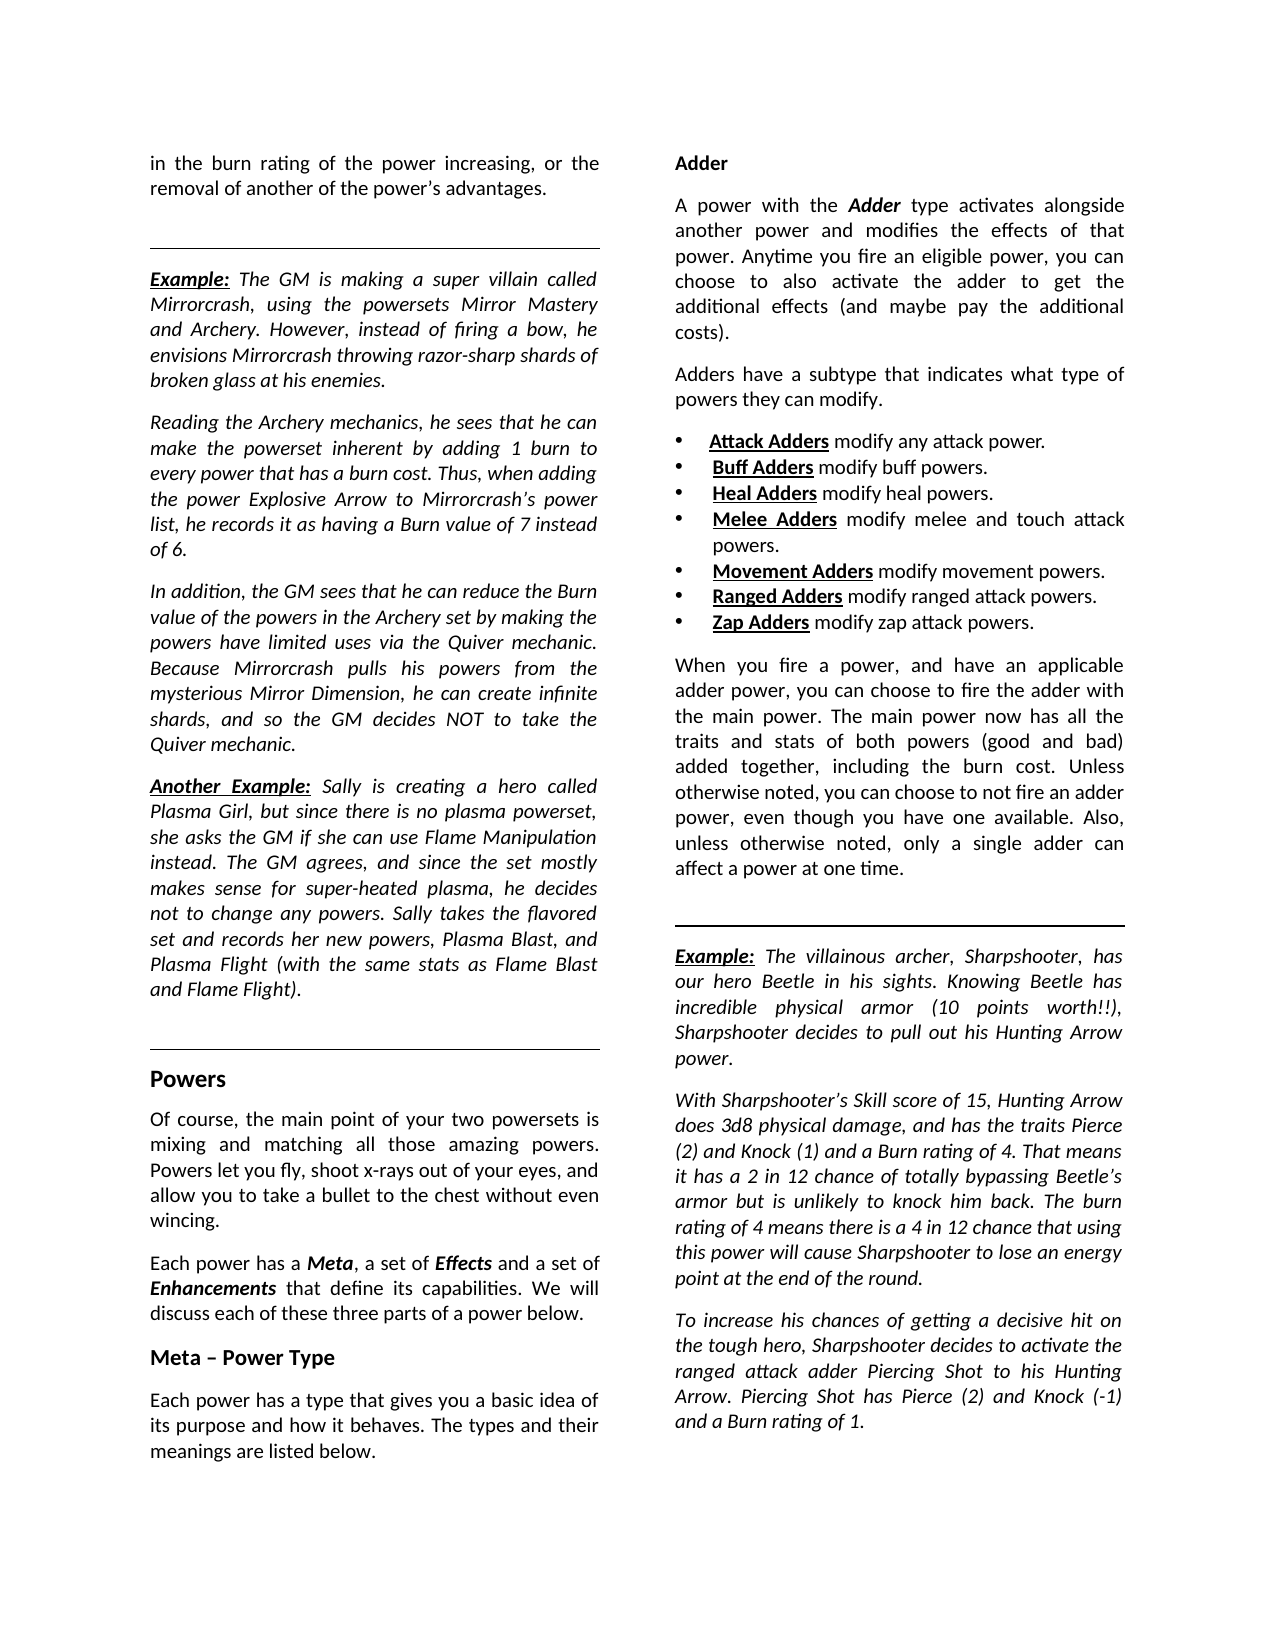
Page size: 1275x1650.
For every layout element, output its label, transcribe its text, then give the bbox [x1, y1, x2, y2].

list Attack Adders modify any attack power. [675, 429, 1125, 454]
text In addition, the GM sees that he can reduce the Burn value of the powers in the Archery set by making the powers have limited uses via the Quiver mechanic. Because Mirrorcrash pulls his powers from the mysterious Mirror Dimension, he can create infinite shards, and so the GM decides NOT to take the Quiver mechanic. [150, 579, 600, 757]
text Another Example: Sally is creating a hero called Plasma Girl, but since there is no plasma powerset, she asks the GM if she can use Flame Manipulation instead. The GM agrees, and since the set mostly makes sense for super-heated plasma, he decides not to change any powers. Sally takes the flavored set and records her new powers, Plasma Blast, and Plasma Flight (with the same stats as Flame Blast and Flame Flight). [150, 773, 600, 1002]
text Powers [150, 1063, 600, 1093]
text Example: The GM is making a super villain called Mirrorcrash, using the powersets Mirror Mastery and Archery. However, instead of firing a bow, he envisions Mirrorcrash throwing razor-sharp shards of broken glass at his enemies. [150, 266, 600, 393]
text in the burn rating of the power increasing, or the removal of another of the power’s advantages. [150, 150, 600, 201]
text With Sharpshooter’s Skill score of 15, Hunting Arrow does 3d8 physical damage, and has the traits Pierce (2) and Knock (1) and a Burn rating of 4. That means it has a 2 in 12 chance of totally bypassing Beetle’s armor but is unlikely to knock him back. The burn rating of 4 means there is a 4 in 12 chance that using this power will cause Sharpshooter to lose an energy point at the end of the round. [675, 1087, 1125, 1290]
list Zap Adders modify zap attack powers. [675, 609, 1125, 635]
text Reading the Archery mechanics, he sees that he can make the powerset inherent by adding 1 burn to every power that has a burn cost. Thus, when adding the power Explosive Arrow to Mirrorcrash’s power list, he records it as having a Burn value of 7 instead of 6. [150, 409, 600, 562]
list Ranged Adders modify ranged attack powers. [675, 584, 1125, 609]
text Adders have a subtype that indicates what type of powers they can modify. [675, 361, 1125, 412]
text Adder [675, 150, 1125, 175]
text A power with the Adder type activates alongside another power and modifies the effects of that power. Anytime you fire an eligible power, you can choose to also activate the adder to get the additional effects (and maybe pay the additional costs). [675, 192, 1125, 344]
text Each power has a Meta, a set of Effects and a set of Enhancements that define its capabilities. We will discuss each of these three parts of a power below. [150, 1250, 600, 1326]
text Meta – Power Type [150, 1343, 600, 1371]
list Buff Adders modify buff powers. [675, 454, 1125, 480]
text To increase his chances of getting a decisive hit on the tough hero, Sharpshooter decides to activate the ranged attack adder Piercing Shot to his Hunting Arrow. Piercing Shot has Pierce (2) and Knock (-1) and a Burn rating of 1. [675, 1307, 1125, 1434]
text When you fire a power, and have an applicable adder power, you can choose to fire the adder with the main power. The main power now has all the traits and stats of both powers (good and bad) added together, including the burn cost. Unless otherwise noted, you can choose to not fire an adder power, even though you have one available. Also, unless otherwise noted, only a single adder can affect a power at one time. [675, 652, 1125, 881]
list Movement Adders modify movement powers. [675, 558, 1125, 583]
list Melee Adders modify melee and touch attack powers. [675, 506, 1125, 557]
text Example: The villainous archer, Sharpshooter, has our hero Beetle in his sights. Knowing Beetle has incredible physical armor (10 points worth!!), Sharpshooter decides to pull out his Hunting Arrow power. [675, 943, 1125, 1070]
list Heal Adders modify heal powers. [675, 480, 1125, 506]
text Of course, the main point of your two powersets is mixing and matching all those amazing powers. Powers let you fly, shoot x-rays out of your eyes, and allow you to take a bullet to the chest without even wincing. [150, 1106, 600, 1233]
text Each power has a type that gives you a basic idea of its purpose and how it behaves. The types and their meanings are listed below. [150, 1387, 600, 1463]
